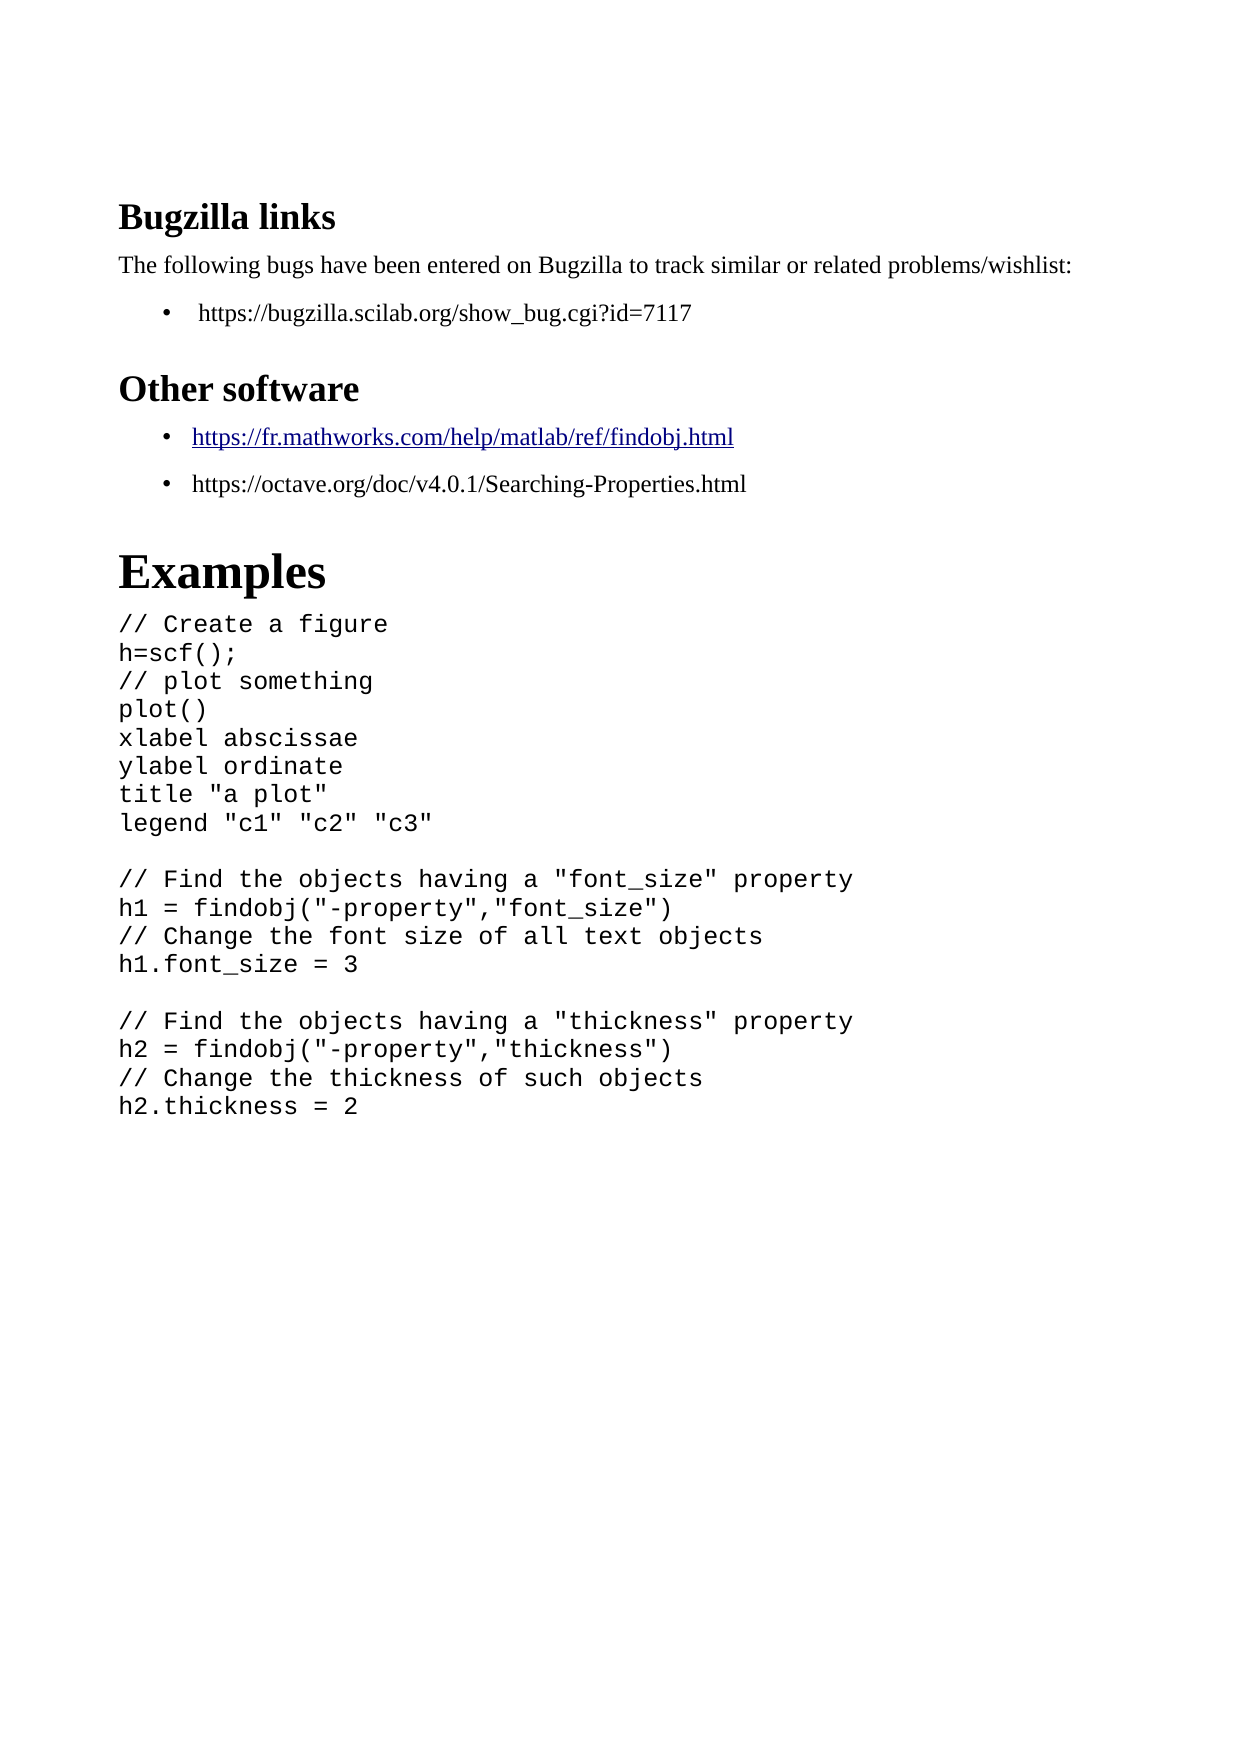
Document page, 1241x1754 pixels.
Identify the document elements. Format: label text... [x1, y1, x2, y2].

text h1.font_size = 3 [118, 952, 1122, 980]
text h2 = findobj("-property","thickness") [118, 1037, 1122, 1065]
text legend "c1" "c2" "c3" [118, 810, 1122, 839]
text // Create a figure [118, 612, 1122, 640]
text // plot something [118, 669, 1122, 697]
text plot() [118, 697, 1122, 725]
text // Find the objects having a "thickness" property [118, 1009, 1122, 1037]
list https://bugzilla.scilab.org/show_bug.cgi?id=7117 [162, 298, 1122, 327]
text h2.thickness = 2 [118, 1094, 1122, 1122]
text title "a plot" [118, 782, 1122, 810]
text xlabel abscissae [118, 725, 1122, 754]
text The following bugs have been entered on Bugzilla to track similar or related problems/wishlist: [118, 250, 1122, 279]
text // Change the thickness of such objects [118, 1065, 1122, 1094]
text // Change the font size of all text objects [118, 924, 1122, 952]
list https://fr.mathworks.com/help/matlab/ref/findobj.html [162, 422, 1122, 451]
text h1 = findobj("-property","font_size") [118, 895, 1122, 924]
list https://octave.org/doc/v4.0.1/Searching-Properties.html [162, 469, 1122, 498]
text h=scf(); [118, 640, 1122, 669]
text // Find the objects having a "font_size" property [118, 867, 1122, 895]
text ylabel ordinate [118, 754, 1122, 782]
subtitle Examples [118, 542, 1122, 599]
subtitle Other software [118, 366, 1122, 409]
subtitle Bugzilla links [118, 194, 1122, 238]
